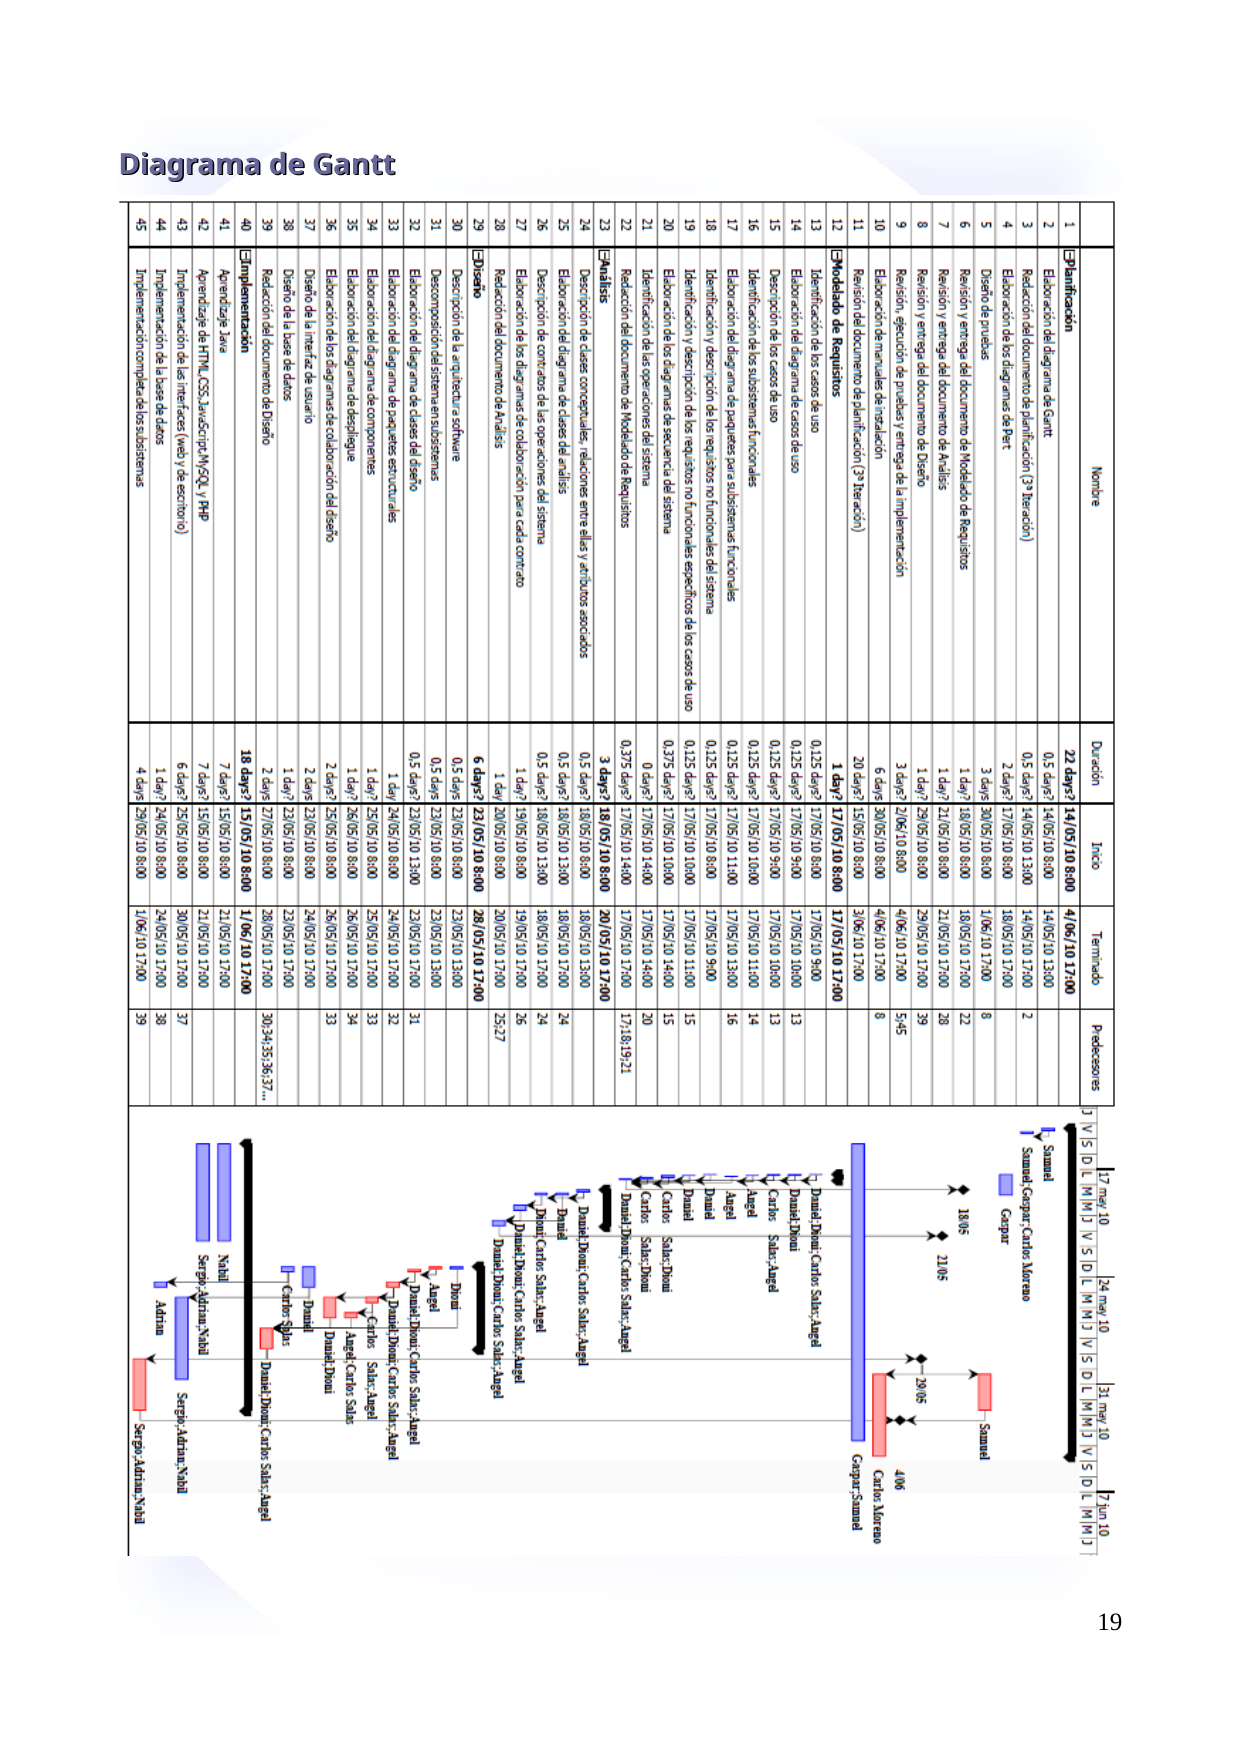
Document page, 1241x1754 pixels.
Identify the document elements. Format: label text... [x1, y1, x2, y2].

subtitle Diagrama de Gantt [118, 143, 1122, 183]
picture [118, 183, 1122, 1636]
picture [118, 118, 1122, 143]
